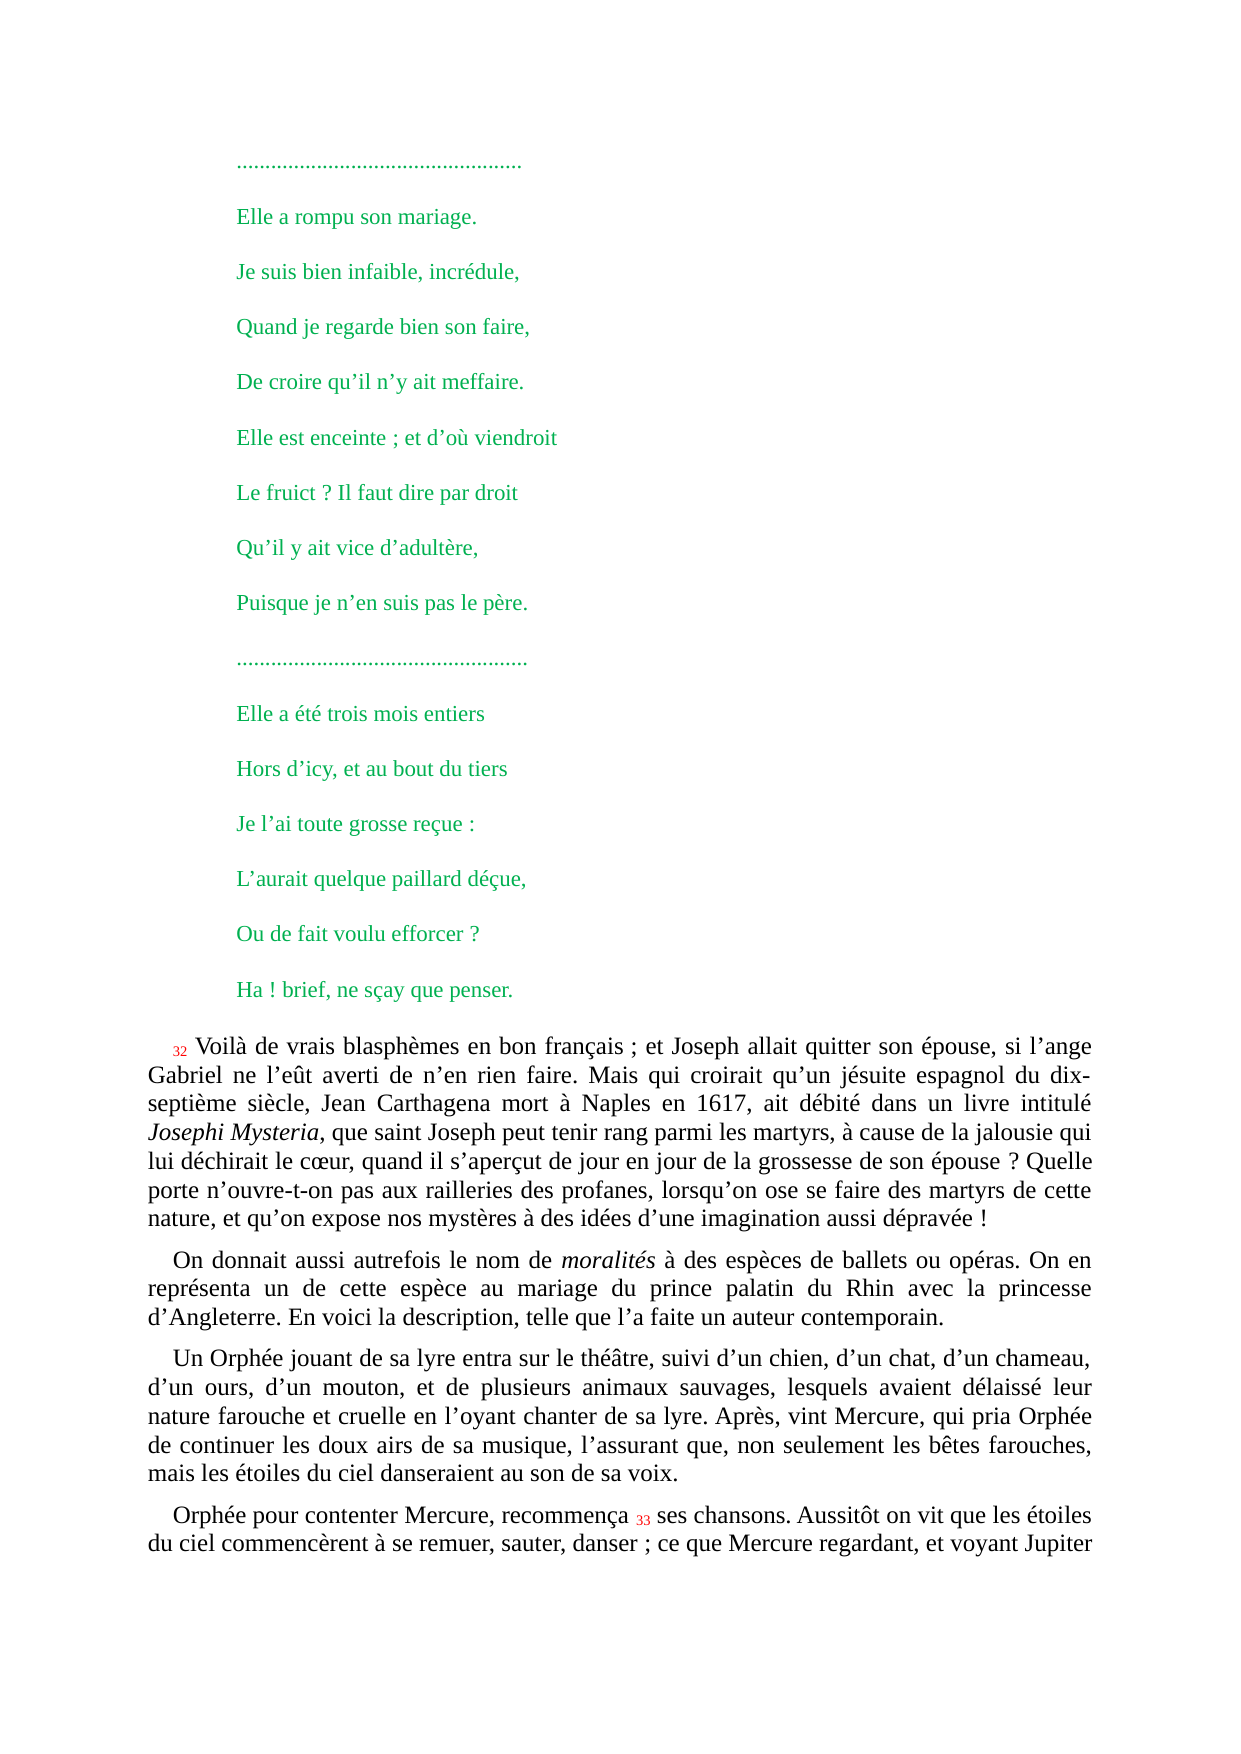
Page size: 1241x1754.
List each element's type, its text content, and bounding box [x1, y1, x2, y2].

text Elle a été trois mois entiers [236, 700, 1093, 726]
text Puisque je n’en suis pas le père. [236, 589, 1093, 616]
text Hors d’icy, et au bout du tiers [236, 755, 1093, 781]
text Quand je regarde bien son faire, [236, 313, 1093, 339]
text 32 Voilà de vrais blasphèmes en bon français ; et Joseph allait quitter son épouse, si l’ange Gabriel ne l’eût averti de n’en rien faire. Mais qui croirait qu’un jésuite espagnol du dix-septième siècle, Jean Carthagena mort à Naples en 1617, ait débité dans un livre intitulé Josephi Mysteria, que saint Joseph peut tenir rang parmi les martyrs, à cause de la jalousie qui lui déchirait le cœur, quand il s’aperçut de jour en jour de la grossesse de son épouse ? Quelle porte n’ouvre-t-on pas aux railleries des profanes, lorsqu’on ose se faire des martyrs de cette nature, et qu’on expose nos mystères à des idées d’une imagination aussi dépravée ! [148, 1031, 1093, 1232]
text Elle a rompu son mariage. [236, 203, 1093, 229]
text Je l’ai toute grosse reçue : [236, 810, 1093, 836]
text Orphée pour contenter Mercure, recommença 33 ses chansons. Aussitôt on vit que les étoiles du ciel commencèrent à se remuer, sauter, danser ; ce que Mercure regardant, et voyant Jupiter [148, 1500, 1093, 1557]
text L’aurait quelque paillard déçue, [236, 865, 1093, 892]
text Ha ! brief, ne sçay que penser. [236, 976, 1093, 1002]
text Je suis bien infaible, incrédule, [236, 258, 1093, 284]
text Ou de fait voulu efforcer ? [236, 921, 1093, 947]
text .................................................. [236, 148, 1093, 174]
text ................................................... [236, 644, 1093, 671]
text De croire qu’il n’y ait meffaire. [236, 368, 1093, 395]
text On donnait aussi autrefois le nom de moralités à des espèces de ballets ou opéras. On en représenta un de cette espèce au mariage du prince palatin du Rhin avec la princesse d’Angleterre. En voici la description, telle que l’a faite un auteur contemporain. [148, 1245, 1093, 1331]
text Le fruict ? Il faut dire par droit [236, 479, 1093, 505]
text Un Orphée jouant de sa lyre entra sur le théâtre, suivi d’un chien, d’un chat, d’un chameau, d’un ours, d’un mouton, et de plusieurs animaux sauvages, lesquels avaient délaissé leur nature farouche et cruelle en l’oyant chanter de sa lyre. Après, vint Mercure, qui pria Orphée de continuer les doux airs de sa musique, l’assurant que, non seulement les bêtes farouches, mais les étoiles du ciel danseraient au son de sa voix. [148, 1343, 1093, 1487]
text Qu’il y ait vice d’adultère, [236, 534, 1093, 560]
text Elle est enceinte ; et d’où viendroit [236, 424, 1093, 450]
